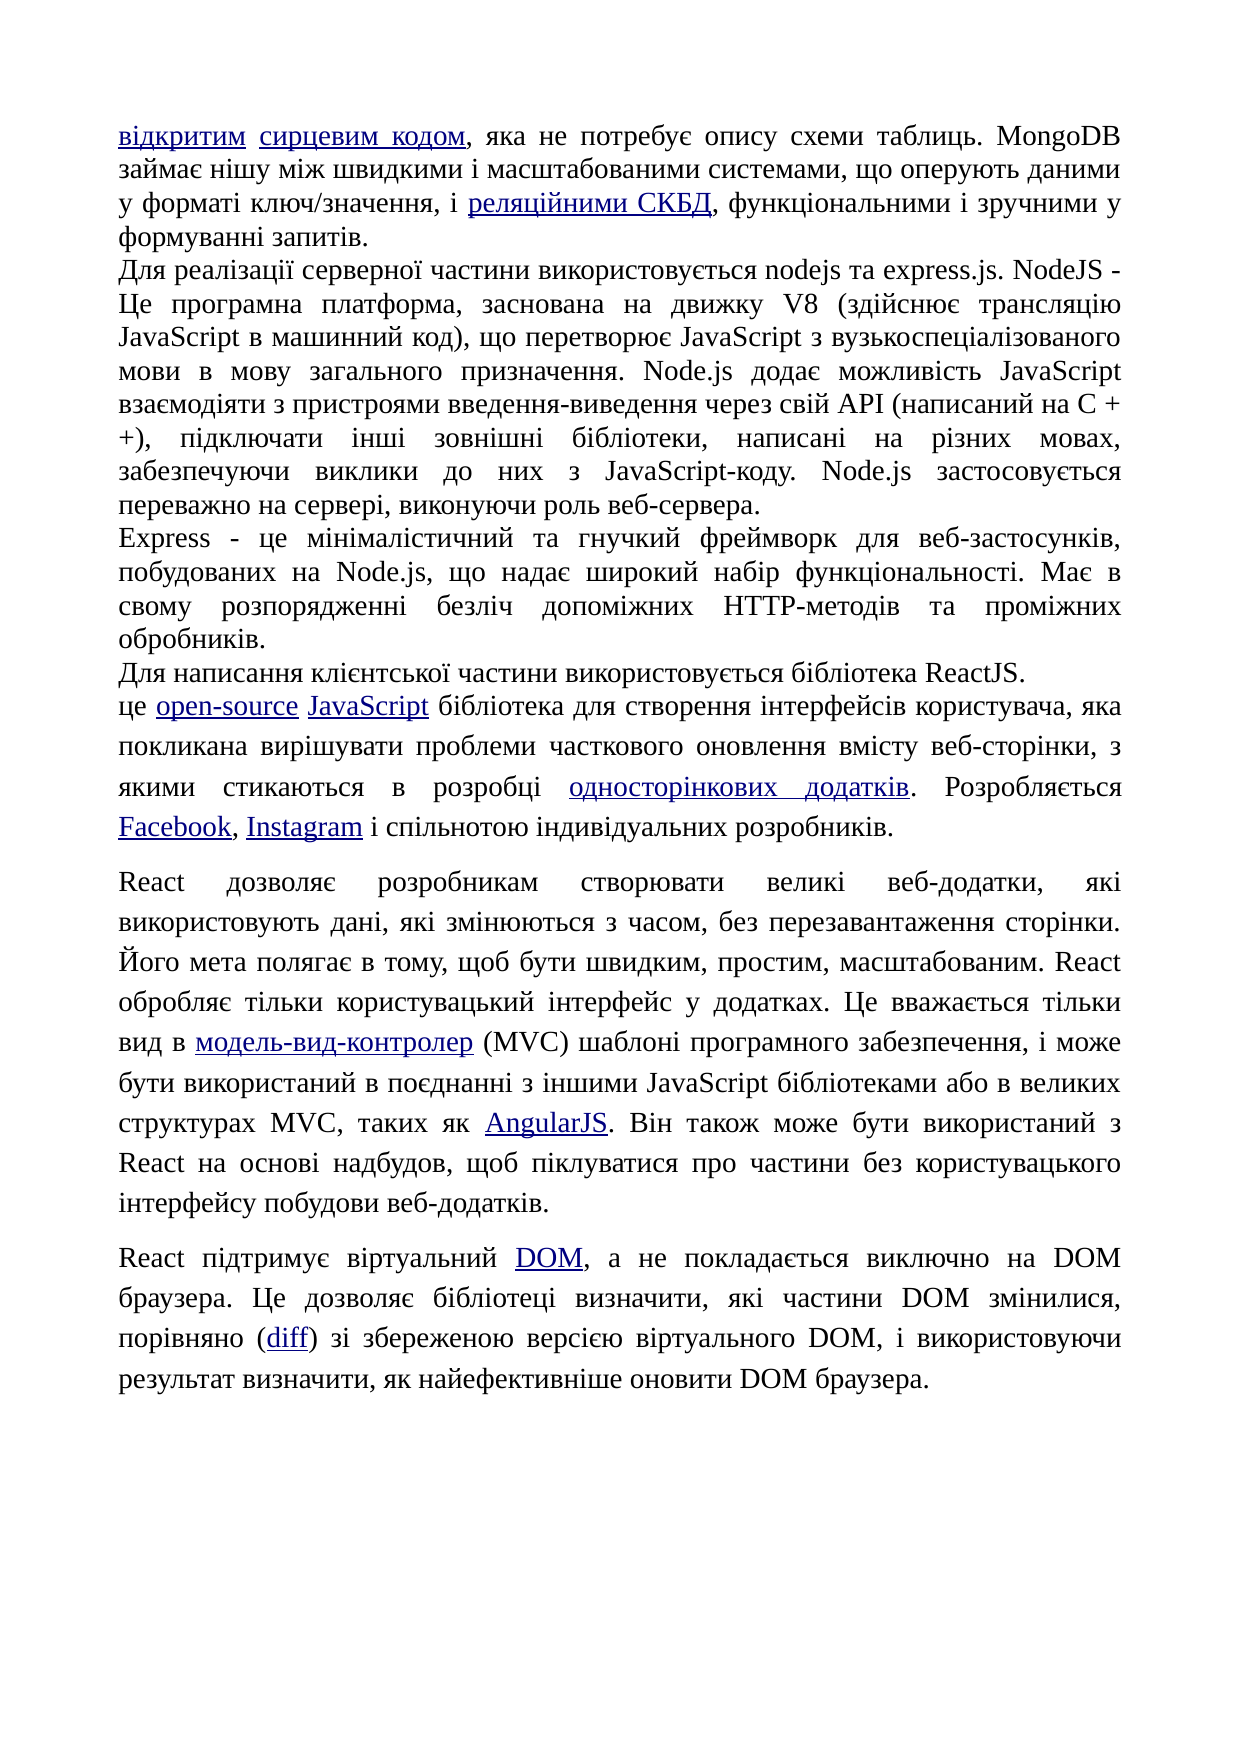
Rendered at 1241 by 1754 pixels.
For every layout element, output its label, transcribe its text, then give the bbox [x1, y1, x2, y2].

text React підтримує віртуальний DOM, а не покладається виключно на DOM браузера. Це дозволяє бібліотеці визначити, які частини DOM змінилися, порівняно (diff) зі збереженою версією віртуального DOM, і використовуючи результат визначити, як найефективніше оновити DOM браузера. [118, 1240, 1122, 1394]
text відкритим сирцевим кодом, яка не потребує опису схеми таблиць. MongoDB займає нішу між швидкими і масштабованими системами, що оперують даними у форматі ключ/значення, і реляційними СКБД, функціональними і зручними у формуванні запитів. [118, 118, 1122, 252]
text Express - це мінімалістичний та гнучкий фреймворк для веб-застосунків, побудованих на Node.js, що надає широкий набір функціональності. Має в свому розпорядженні безліч допоміжних HTTP-методів та проміжних обробників. [118, 521, 1122, 655]
text це open-source JavaScript бібліотека для створення інтерфейсів користувача, яка покликана вирішувати проблеми часткового оновлення вмісту веб-сторінки, з якими стикаються в розробці односторінкових додатків. Розробляється Facebook, Instagram і спільнотою індивідуальних розробників. [118, 688, 1122, 842]
text Для написання клієнтської частини використовується бібліотека ReactJS. [118, 655, 1122, 688]
text Для реалізації серверної частини використовується nodejs та express.js. NodeJS - Це програмна платформа, заснована на движку V8 (здійснює трансляцію JavaScript в машинний код), що перетворює JavaScript з вузькоспеціалізованого мови в мову загального призначення. Node.js додає можливість JavaScript взаємодіяти з пристроями введення-виведення через свій API (написаний на C ++), підключати інші зовнішні бібліотеки, написані на різних мовах, забезпечуючи виклики до них з JavaScript-коду. Node.js застосовується переважно на сервері, виконуючи роль веб-сервера. [118, 252, 1122, 521]
text React дозволяє розробникам створювати великі веб-додатки, які використовують дані, які змінюються з часом, без перезавантаження сторінки. Його мета полягає в тому, щоб бути швидким, простим, масштабованим. React обробляє тільки користувацький інтерфейс у додатках. Це вважається тільки вид в модель-вид-контролер (MVC) шаблоні програмного забезпечення, і може бути використаний в поєднанні з іншими JavaScript бібліотеками або в великих структурах MVC, таких як AngularJS. Він також може бути використаний з React на основі надбудов, щоб піклуватися про частини без користувацького інтерфейсу побудови веб-додатків. [118, 864, 1122, 1219]
